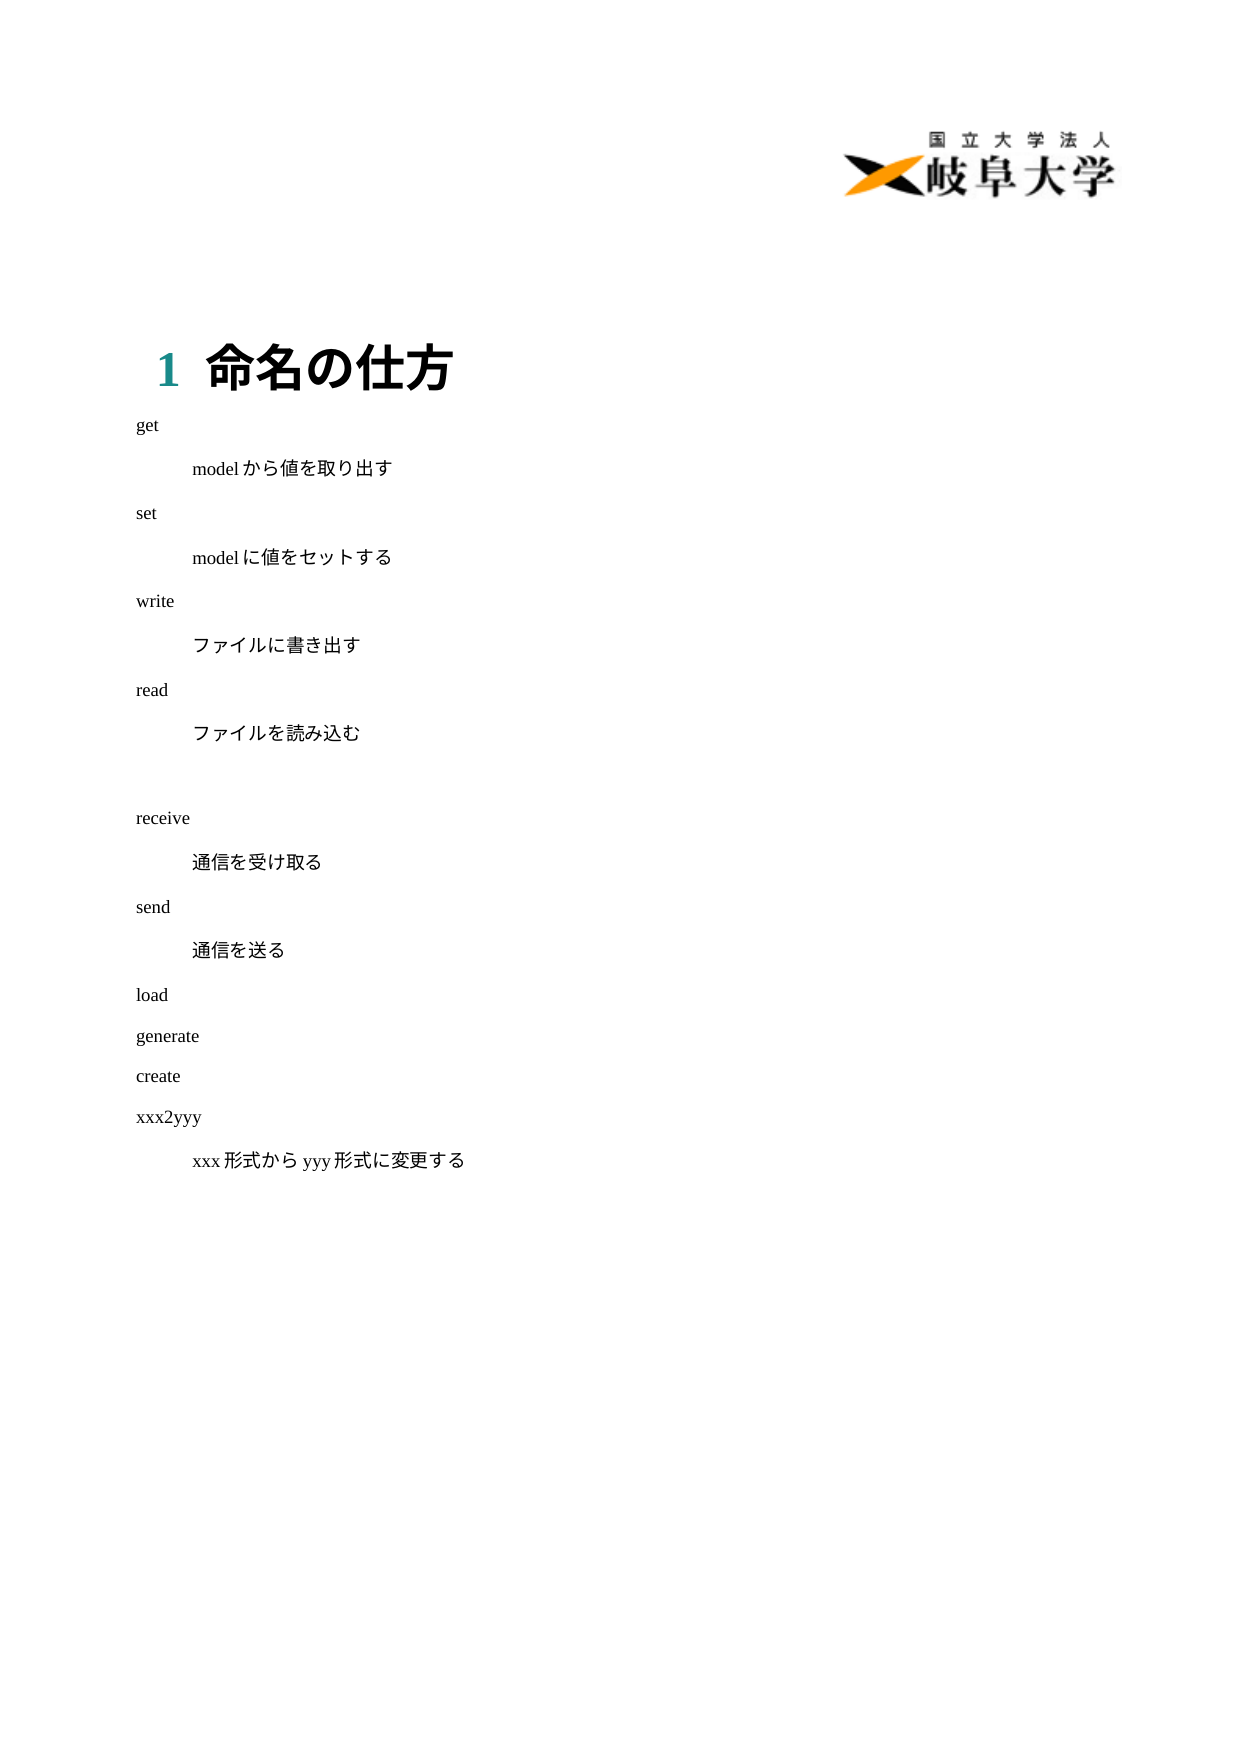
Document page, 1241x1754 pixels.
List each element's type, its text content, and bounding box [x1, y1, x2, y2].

text modelに値をセットする [118, 542, 1122, 569]
text generate [118, 1024, 1122, 1046]
text xxx形式からyyy形式に変更する [118, 1146, 1122, 1173]
text write [118, 590, 1122, 612]
text set [118, 502, 1122, 523]
text receive [118, 807, 1122, 829]
text 通信を受け取る [118, 848, 1122, 875]
picture [834, 118, 1122, 205]
text ファイルを読み込む [118, 719, 1122, 746]
text 通信を送る [118, 936, 1122, 963]
text modelから値を取り出す [118, 454, 1122, 481]
text ファイルに書き出す [118, 631, 1122, 658]
text xxx2yyy [118, 1106, 1122, 1127]
text load [118, 984, 1122, 1006]
text read [118, 678, 1122, 700]
text get [118, 413, 1122, 435]
list 命名の仕方 [118, 329, 1122, 401]
text create [118, 1065, 1122, 1087]
text send [118, 896, 1122, 917]
